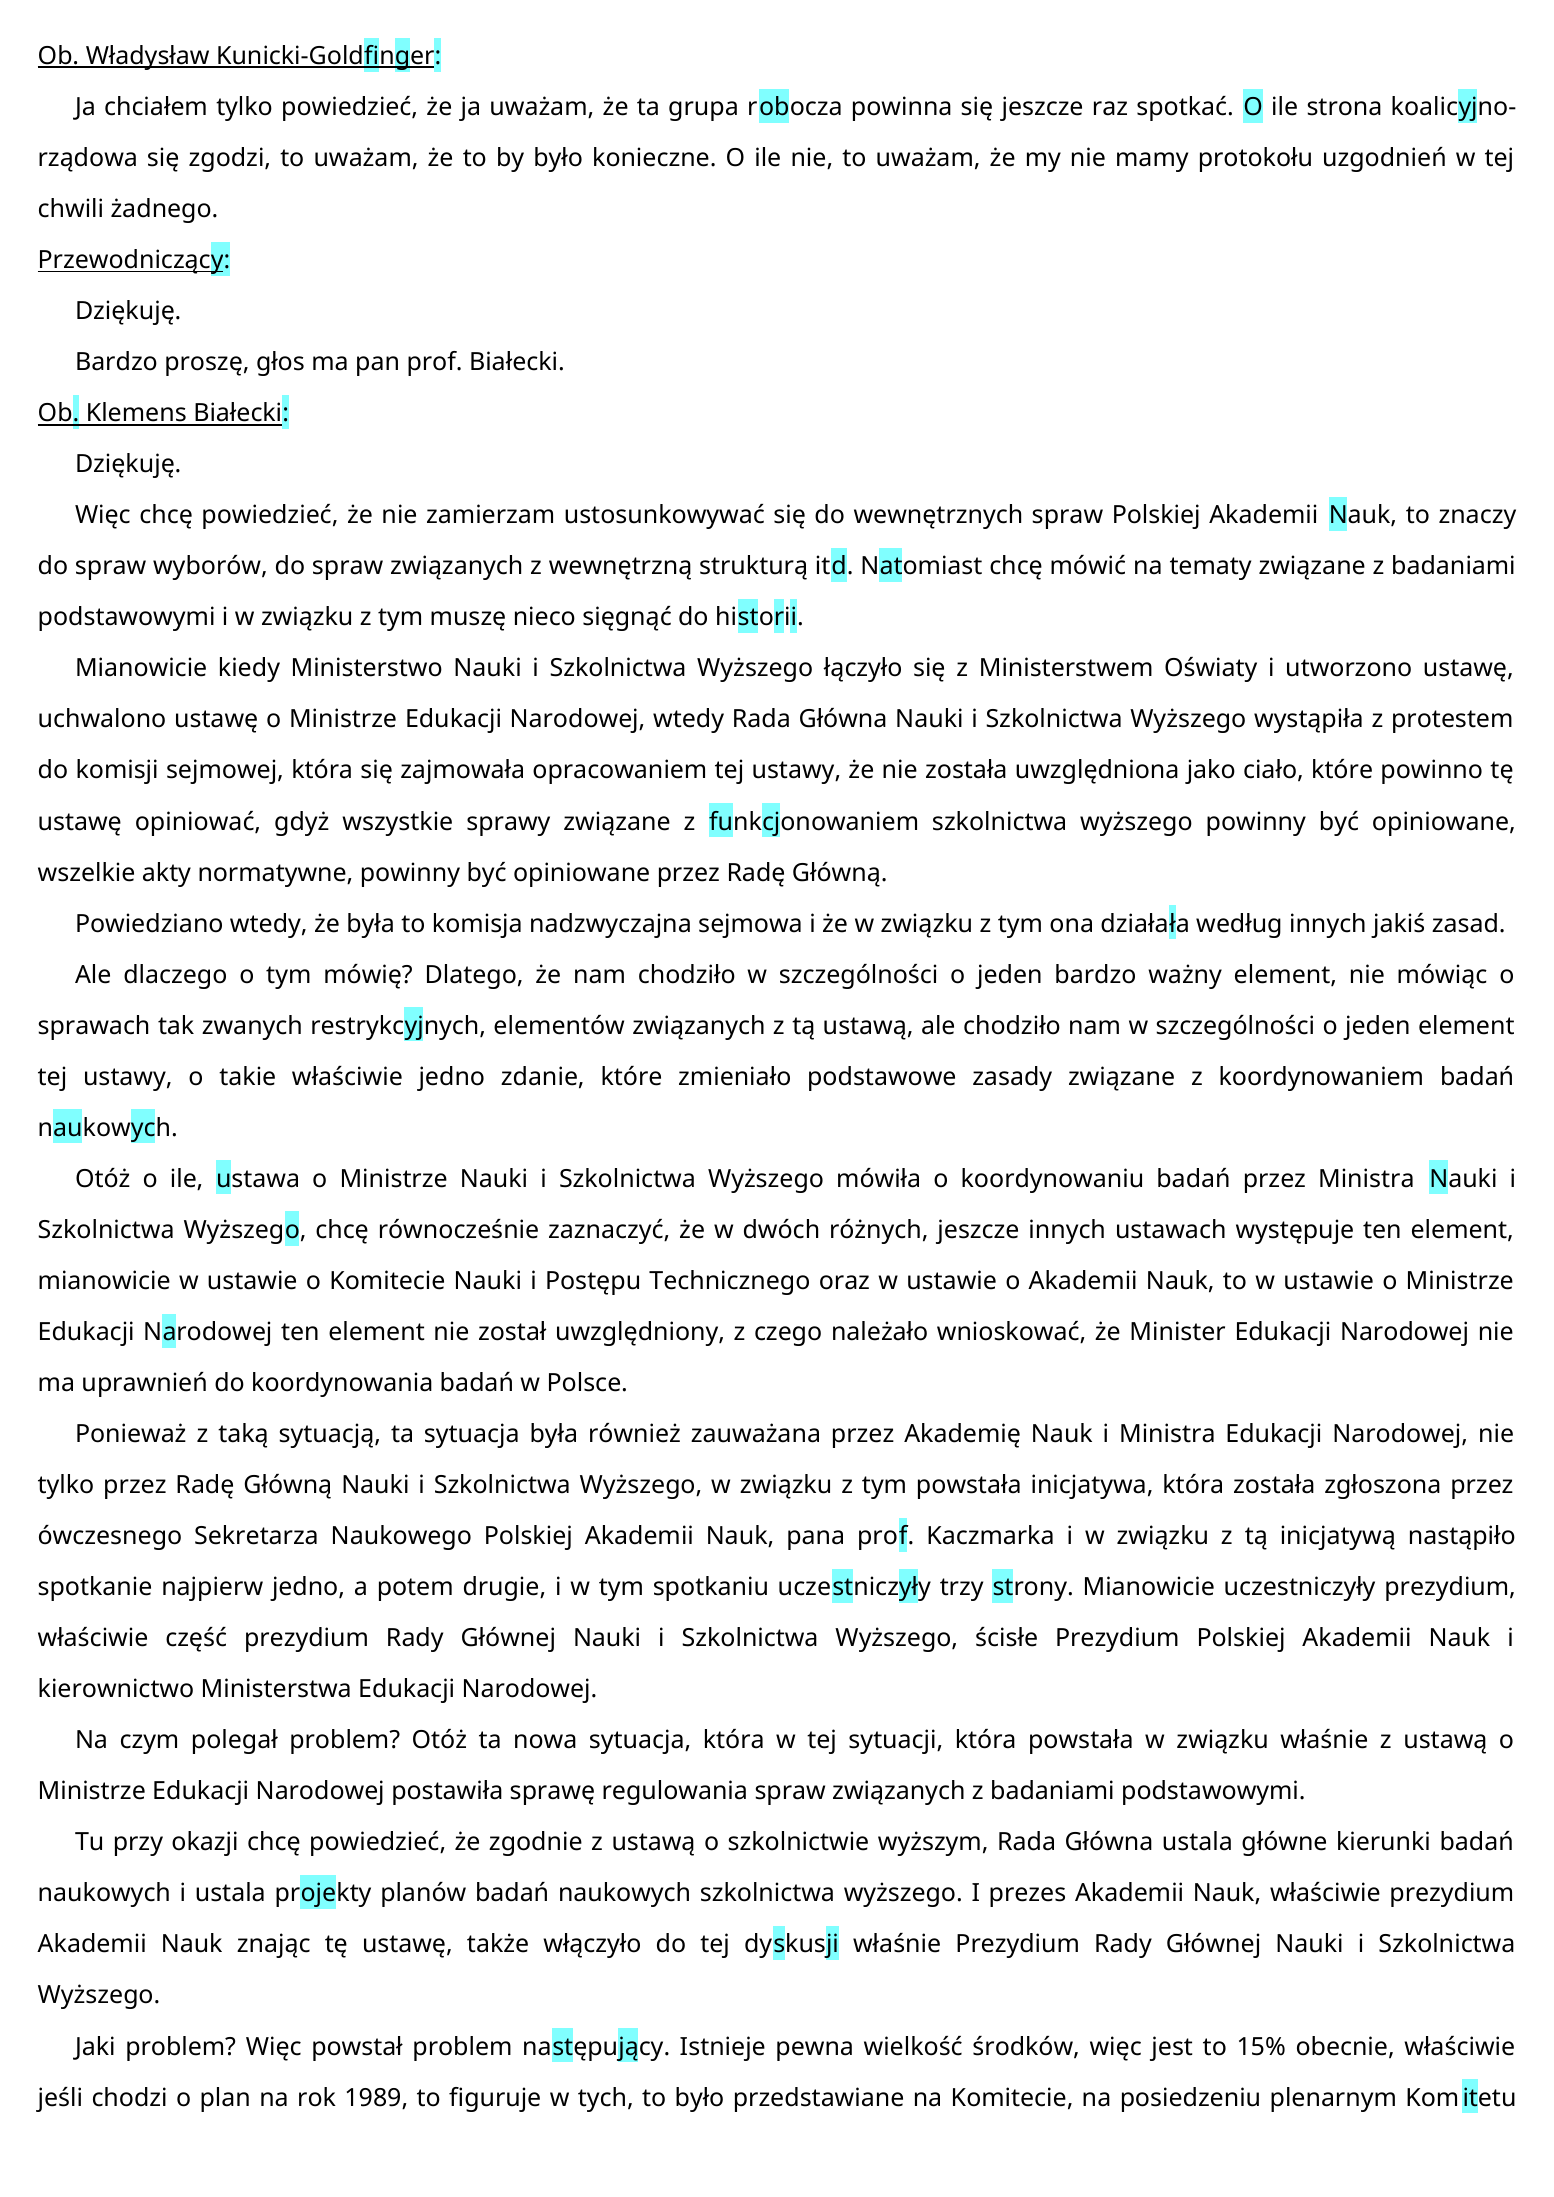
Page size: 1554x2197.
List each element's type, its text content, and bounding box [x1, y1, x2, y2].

text Otóż o ile, ustawa o Ministrze Nauki i Szkolnictwa Wyższego mówiła o koordynowaniu badań przez Ministra Nauki i Szkolnictwa Wyższego, chcę równocześnie zaznaczyć, że w dwóch różnych, jeszcze innych ustawach występuje ten element, mianowicie w ustawie o Komitecie Nauki i Postępu Technicznego oraz w ustawie o Akademii Nauk, to w ustawie o Ministrze Edukacji Narodowej ten element nie został uwzględniony, z czego należało wnioskować, że Minister Edukacji Narodowej nie ma uprawnień do koordynowania badań w Polsce. [37, 1160, 1516, 1399]
text Przewodniczący: [37, 242, 1516, 276]
text Ponieważ z taką sytuacją, ta sytuacja była również zauważana przez Akademię Nauk i Ministra Edukacji Narodowej, nie tylko przez Radę Główną Nauki i Szkolnictwa Wyższego, w związku z tym powstała inicjatywa, która została zgłoszona przez ówczesnego Sekretarza Naukowego Polskiej Akademii Nauk, pana prof. Kaczmarka i w związku z tą inicjatywą nastąpiło spotkanie najpierw jedno, a potem drugie, i w tym spotkaniu uczestniczyły trzy strony. Mianowicie uczestniczyły prezydium, właściwie część prezydium Rady Głównej Nauki i Szkolnictwa Wyższego, ścisłe Prezydium Polskiej Akademii Nauk i kierownictwo Ministerstwa Edukacji Narodowej. [37, 1416, 1516, 1705]
text Ale dlaczego o tym mówię? Dlatego, że nam chodziło w szczególności o jeden bardzo ważny element, nie mówiąc o sprawach tak zwanych restrykcyjnych, elementów związanych z tą ustawą, ale chodziło nam w szczególności o jeden element tej ustawy, o takie właściwie jedno zdanie, które zmieniało podstawowe zasady związane z koordynowaniem badań naukowych. [37, 956, 1516, 1143]
text Dziękuję. [37, 446, 1516, 480]
text Mianowicie kiedy Ministerstwo Nauki i Szkolnictwa Wyższego łączyło się z Ministerstwem Oświaty i utworzono ustawę, uchwalono ustawę o Ministrze Edukacji Narodowej, wtedy Rada Główna Nauki i Szkolnictwa Wyższego wystąpiła z protestem do komisji sejmowej, która się zajmowała opracowaniem tej ustawy, że nie została uwzględniona jako ciało, które powinno tę ustawę opiniować, gdyż wszystkie sprawy związane z funkcjonowaniem szkolnictwa wyższego powinny być opiniowane, wszelkie akty normatywne, powinny być opiniowane przez Radę Główną. [37, 650, 1516, 888]
text Bardzo proszę, głos ma pan prof. Białecki. [37, 344, 1516, 378]
text Jaki problem? Więc powstał problem następujący. Istnieje pewna wielkość środków, więc jest to 15% obecnie, właściwie jeśli chodzi o plan na rok 1989, to figuruje w tych, to było przedstawiane na Komitecie, na posiedzeniu plenarnym Komitetu [37, 2028, 1516, 2113]
text Dziękuję. [37, 293, 1516, 327]
text Powiedziano wtedy, że była to komisja nadzwyczajna sejmowa i że w związku z tym ona działała według innych jakiś zasad. [37, 905, 1516, 939]
text Ja chciałem tylko powiedzieć, że ja uważam, że ta grupa robocza powinna się jeszcze raz spotkać. O ile strona koalicyjno-rządowa się zgodzi, to uważam, że to by było konieczne. O ile nie, to uważam, że my nie mamy protokołu uzgodnień w tej chwili żadnego. [37, 88, 1516, 225]
text Więc chcę powiedzieć, że nie zamierzam ustosunkowywać się do wewnętrznych spraw Polskiej Akademii Nauk, to znaczy do spraw wyborów, do spraw związanych z wewnętrzną strukturą itd. Natomiast chcę mówić na tematy związane z badaniami podstawowymi i w związku z tym muszę nieco sięgnąć do historii. [37, 497, 1516, 633]
text Tu przy okazji chcę powiedzieć, że zgodnie z ustawą o szkolnictwie wyższym, Rada Główna ustala główne kierunki badań naukowych i ustala projekty planów badań naukowych szkolnictwa wyższego. I prezes Akademii Nauk, właściwie prezydium Akademii Nauk znając tę ustawę, także włączyło do tej dyskusji właśnie Prezydium Rady Głównej Nauki i Szkolnictwa Wyższego. [37, 1824, 1516, 2011]
text Na czym polegał problem? Otóż ta nowa sytuacja, która w tej sytuacji, która powstała w związku właśnie z ustawą o Ministrze Edukacji Narodowej postawiła sprawę regulowania spraw związanych z badaniami podstawowymi. [37, 1722, 1516, 1807]
text Ob. Władysław Kunicki-Goldfinger: [37, 37, 1516, 72]
text Ob. Klemens Białecki: [37, 395, 1516, 429]
